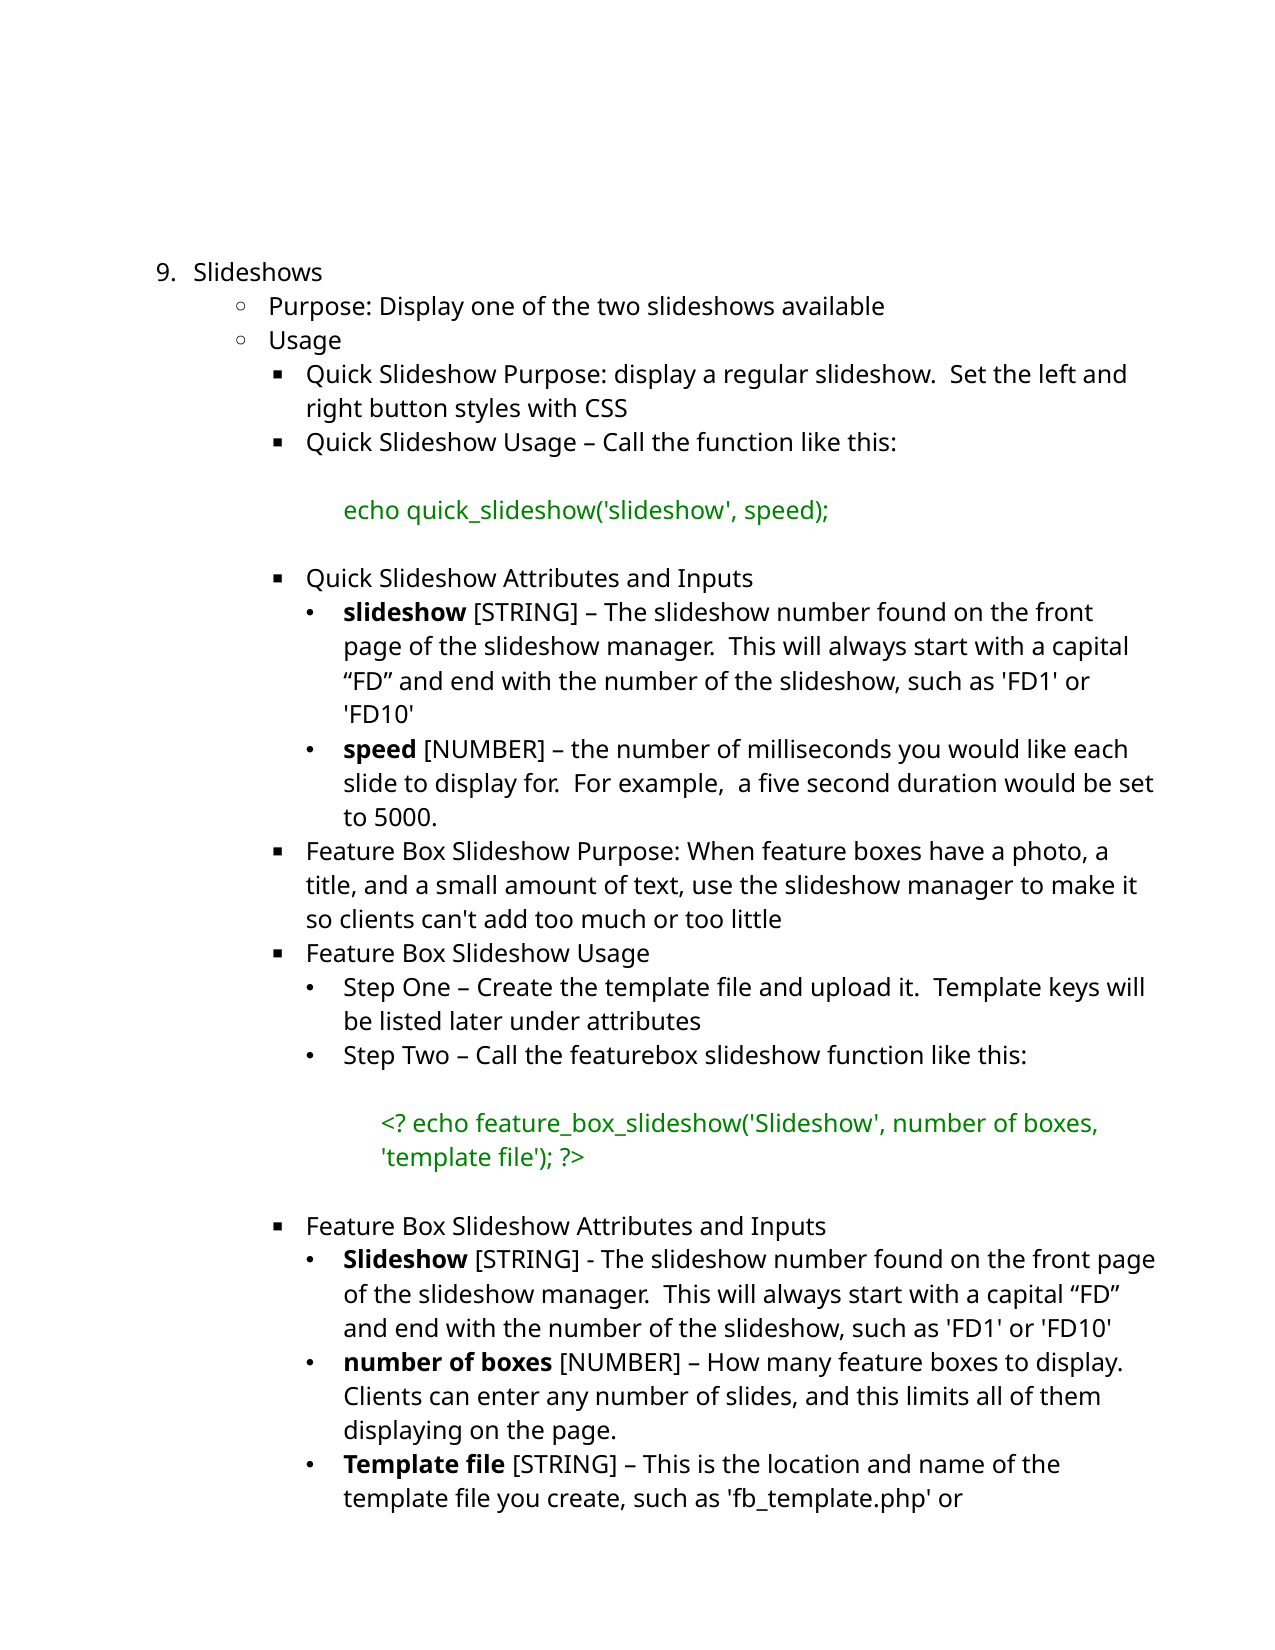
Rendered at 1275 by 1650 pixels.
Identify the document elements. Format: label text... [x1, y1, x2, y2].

list Slideshow [STRING] - The slideshow number found on the front page of the slideshow manager. This will always start with a capital “FD” and end with the number of the slideshow, such as 'FD1' or 'FD10' [306, 1242, 1157, 1344]
list echo quick_slideshow('slideshow', speed); [306, 493, 1157, 527]
list Template file [STRING] – This is the location and name of the template file you create, such as 'fb_template.php' or [306, 1447, 1157, 1515]
list Feature Box Slideshow Purpose: When feature boxes have a photo, a title, and a small amount of text, use the slideshow manager to make it so clients can't add too much or too little [268, 833, 1157, 936]
list Quick Slideshow Usage – Call the function like this: [268, 425, 1157, 459]
list slideshow [STRING] – The slideshow number found on the front page of the slideshow manager. This will always start with a capital “FD” and end with the number of the slideshow, such as 'FD1' or 'FD10' [306, 595, 1157, 731]
list speed [NUMBER] – the number of milliseconds you would like each slide to display for. For example, a five second duration would be set to 5000. [306, 731, 1157, 833]
list Feature Box Slideshow Usage [268, 936, 1157, 970]
list Step Two – Call the featurebox slideshow function like this: [306, 1038, 1157, 1072]
list Quick Slideshow Attributes and Inputs [268, 561, 1157, 595]
list Quick Slideshow Purpose: display a regular slideshow. Set the left and right button styles with CSS [268, 357, 1157, 425]
list Feature Box Slideshow Attributes and Inputs [268, 1208, 1157, 1242]
list Step One – Create the template file and upload it. Template keys will be listed later under attributes [306, 970, 1157, 1038]
list Purpose: Display one of the two slideshows available [231, 288, 1157, 322]
list Slideshows [156, 254, 1157, 288]
list <? echo feature_box_slideshow('Slideshow', number of boxes, 'template file'); ?> [343, 1106, 1157, 1174]
list number of boxes [NUMBER] – How many feature boxes to display. Clients can enter any number of slides, and this limits all of them displaying on the page. [306, 1344, 1157, 1447]
list Usage [231, 322, 1157, 357]
